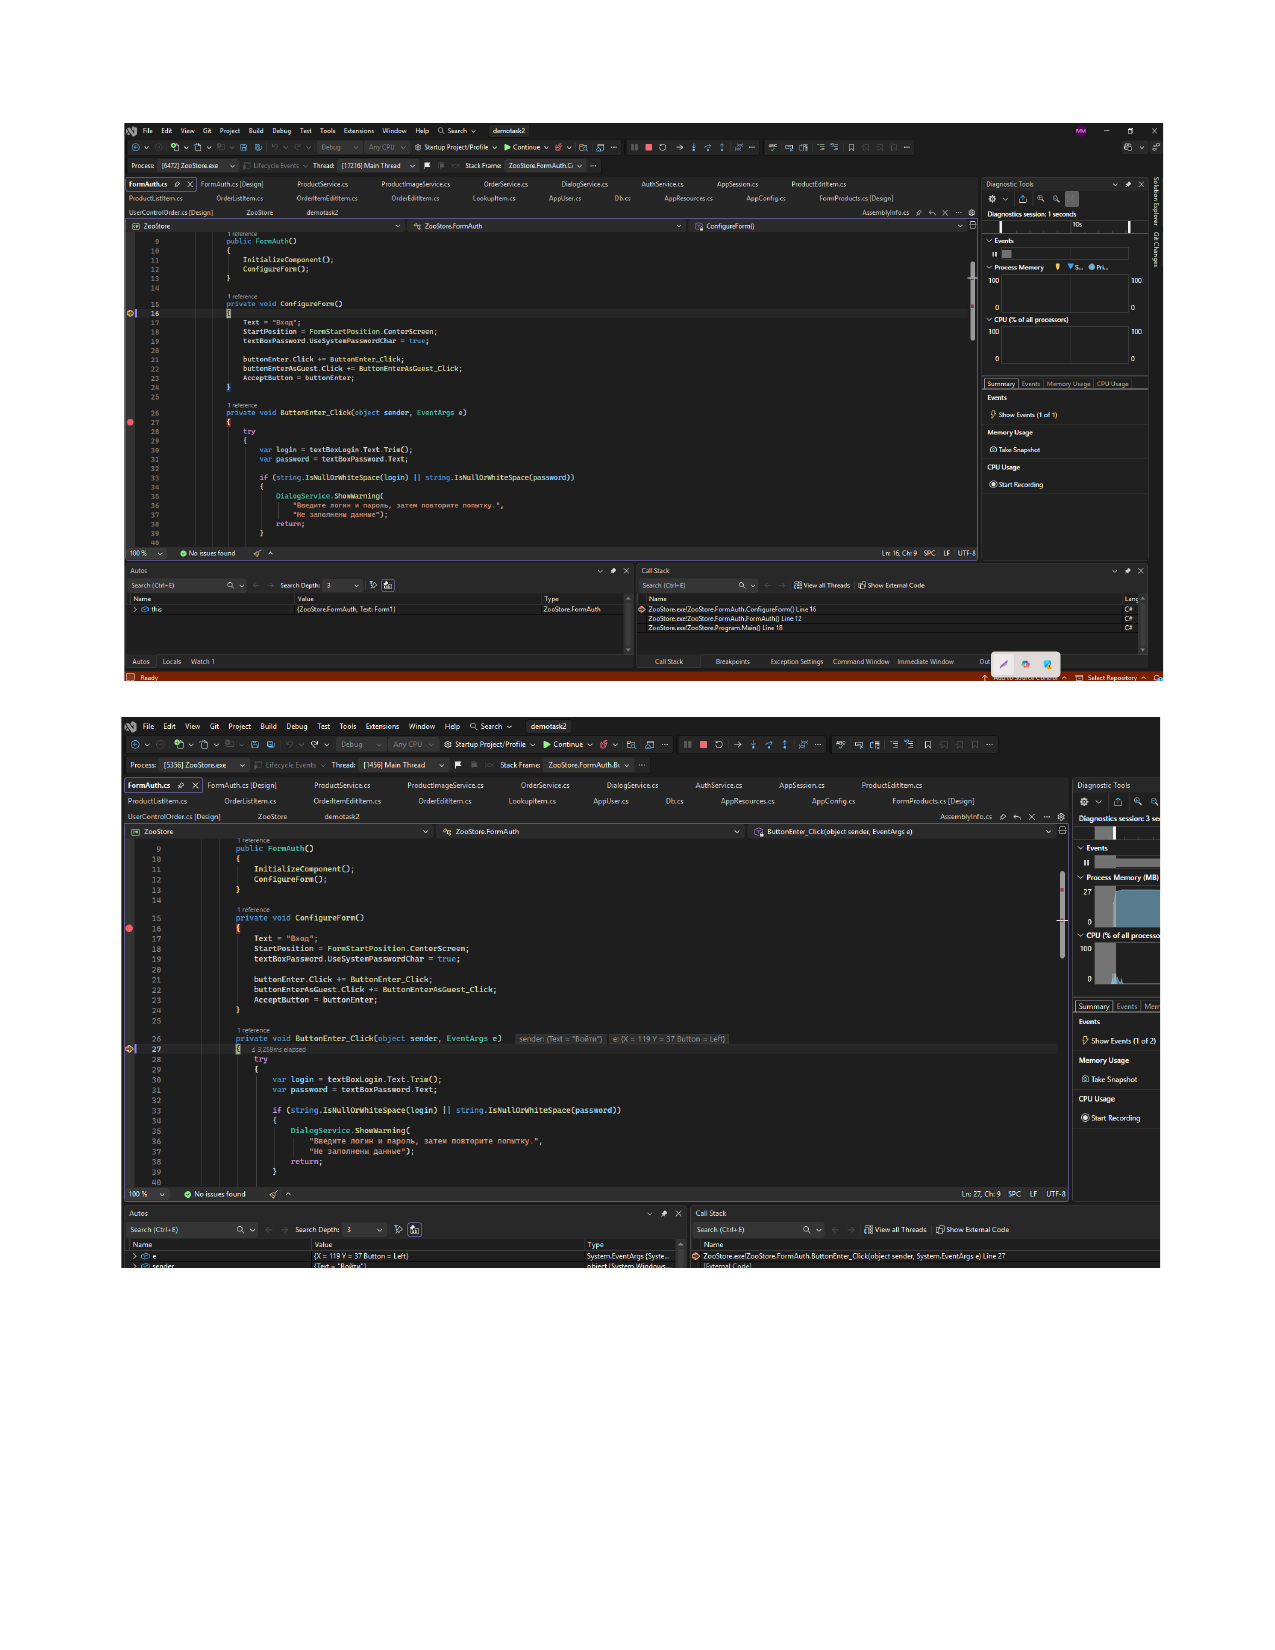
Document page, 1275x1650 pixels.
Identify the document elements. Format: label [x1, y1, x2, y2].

picture [124, 123, 1164, 681]
picture [121, 717, 1161, 1268]
